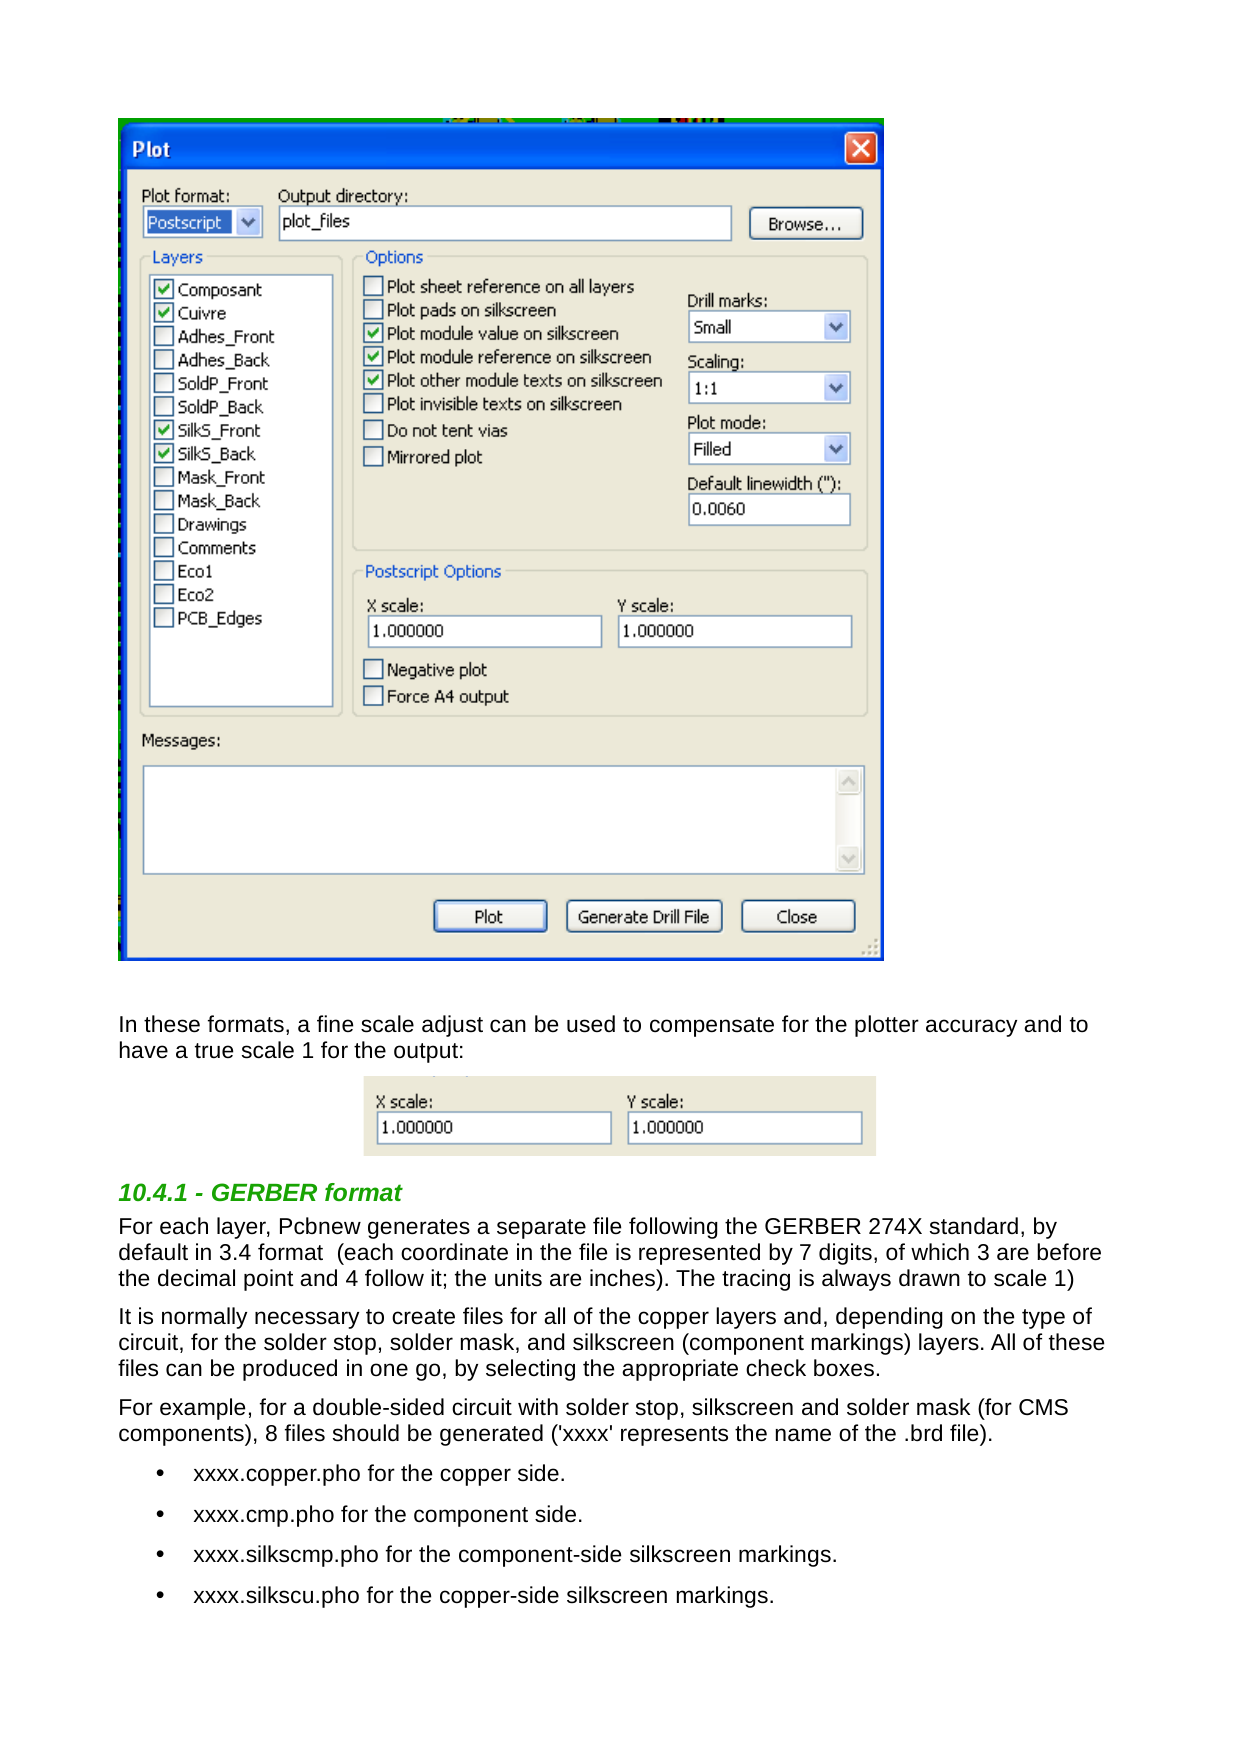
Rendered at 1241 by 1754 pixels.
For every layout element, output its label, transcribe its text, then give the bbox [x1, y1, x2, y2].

list xxxx.silkscmp.pho for the component-side silkscreen markings. [156, 1540, 1122, 1568]
list xxxx.silkscu.pho for the copper-side silkscreen markings. [156, 1581, 1122, 1608]
text It is normally necessary to create files for all of the copper layers and, depending on the type of circuit, for the solder stop, solder mask, and silkscreen (component markings) layers. All of these files can be produced in one go, by selecting the appropriate check boxes. [118, 1304, 1122, 1382]
subtitle GERBER format [118, 1179, 1122, 1207]
text For example, for a double-sided circuit with solder stop, silkscreen and solder mask (for CMS components), 8 files should be generated ('xxxx' represents the name of the .brd file). [118, 1394, 1122, 1446]
list xxxx.cmp.pho for the component side. [156, 1499, 1122, 1527]
picture [363, 1076, 877, 1156]
text In these formats, a fine scale adjust can be used to compensate for the plotter accuracy and to have a true scale 1 for the output: [118, 1011, 1122, 1063]
list xxxx.copper.pho for the copper side. [156, 1459, 1122, 1487]
text For each layer, Pcbnew generates a separate file following the GERBER 274X standard, by default in 3.4 format (each coordinate in the file is represented by 7 digits, of which 3 are before the decimal point and 4 follow it; the units are inches). The tracing is always drawn to scale 1) [118, 1213, 1122, 1291]
picture [118, 118, 884, 961]
